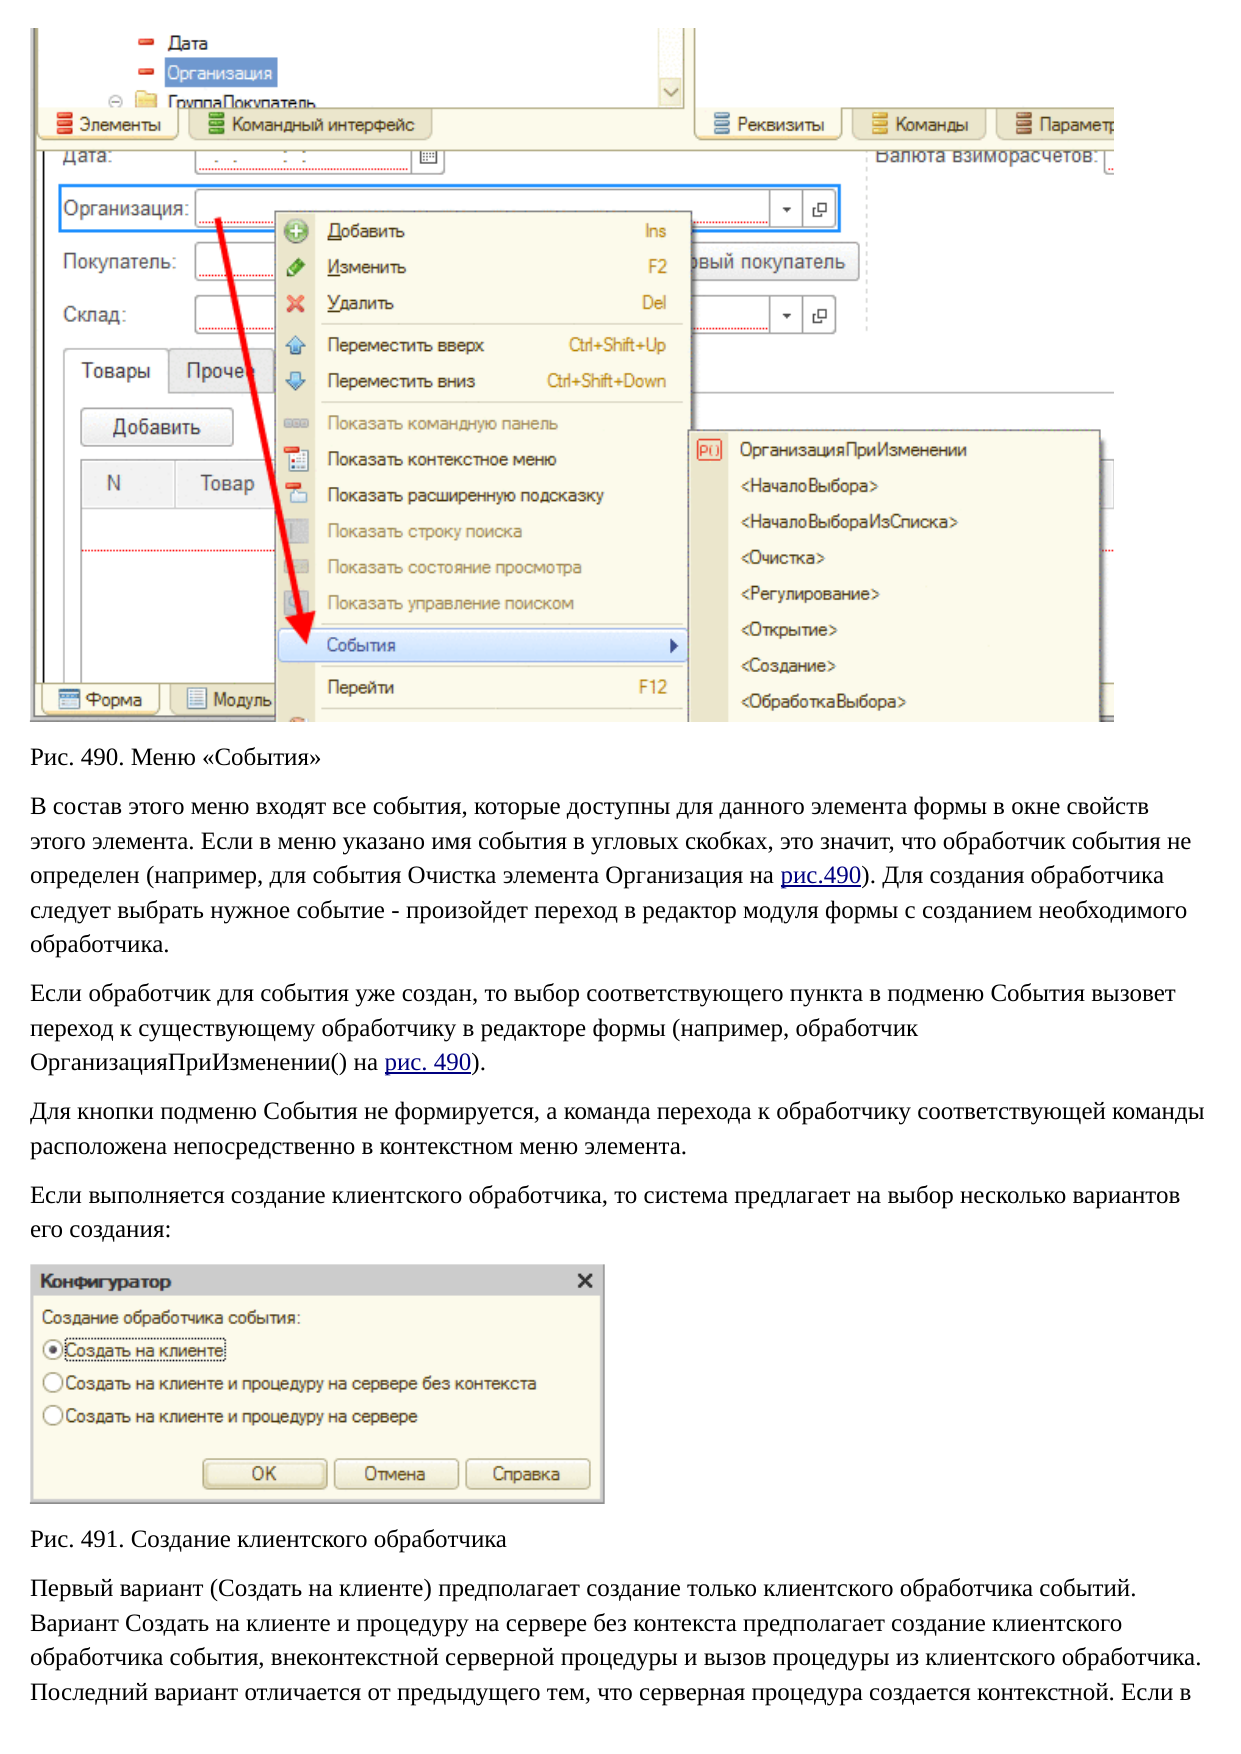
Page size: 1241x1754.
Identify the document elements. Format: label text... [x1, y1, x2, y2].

text В состав этого меню входят все события, которые доступны для данного элемента формы в окне свойств этого элемента. Если в меню указано имя события в угловых скобках, это значит, что обработчик события не определен (например, для события Очистка элемента Организация на рис.490). Для создания обработчика следует выбрать нужное событие ‑ произойдет переход в редактор модуля формы с созданием необходимого обработчика. [30, 791, 1211, 958]
text Первый вариант (Создать на клиенте) предполагает создание только клиентского обработчика событий. Вариант Создать на клиенте и процедуру на сервере без контекста предполагает создание клиентского обработчика события, внеконтекстной серверной процедуры и вызов процедуры из клиентского обработчика. Последний вариант отличается от предыдущего тем, что серверная процедура создается контекстной. Если в [30, 1573, 1211, 1706]
picture [29, 28, 1114, 722]
text Рис. 491. Создание клиентского обработчика [30, 1524, 1211, 1553]
text Для кнопки подменю События не формируется, а команда перехода к обработчику соответствующей команды расположена непосредственно в контекстном меню элемента. [30, 1096, 1211, 1159]
text Если выполняется создание клиентского обработчика, то система предлагает на выбор несколько вариантов его создания: [30, 1180, 1211, 1243]
text Рис. 490. Меню «События» [30, 742, 1211, 771]
text Если обработчик для события уже создан, то выбор соответствующего пункта в подменю События вызовет переход к существующему обработчику в редакторе формы (например, обработчик ОрганизацияПриИзменении() на рис. 490). [30, 978, 1211, 1076]
picture [29, 1263, 605, 1504]
